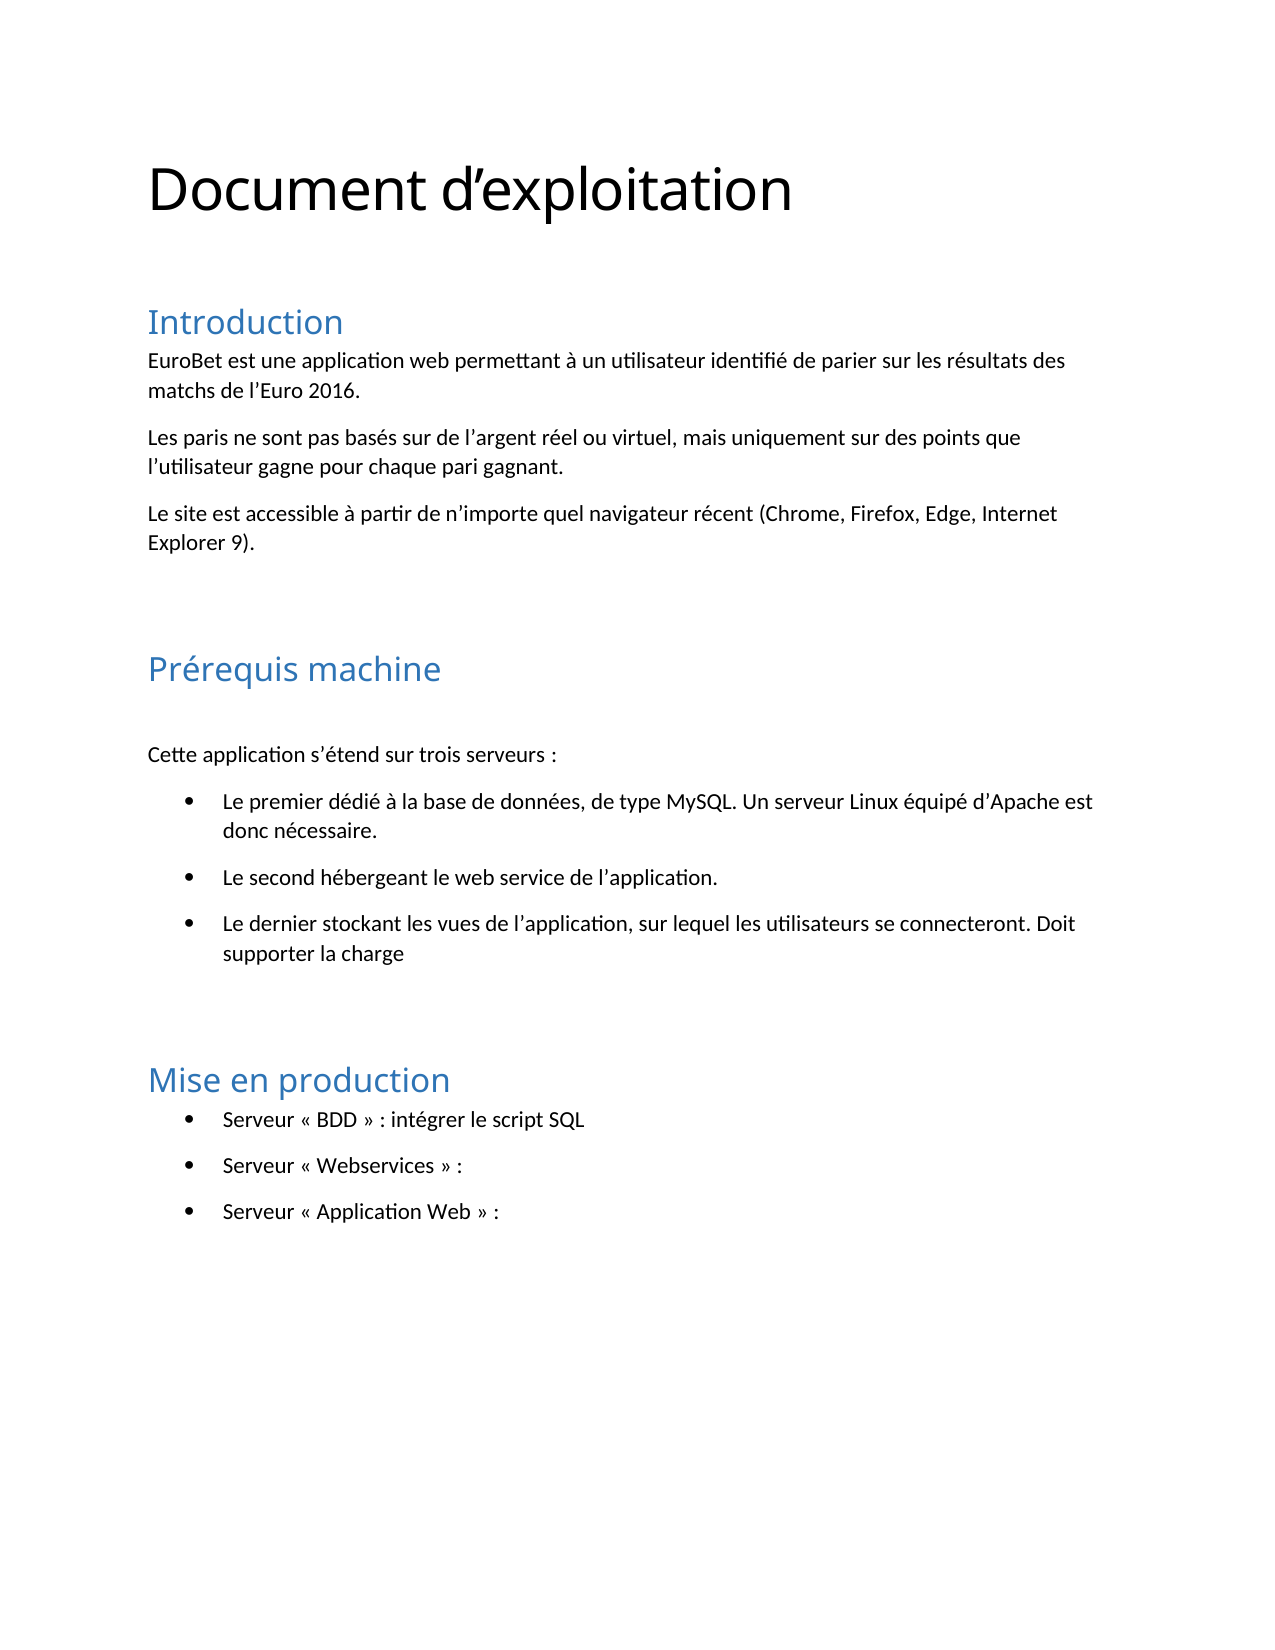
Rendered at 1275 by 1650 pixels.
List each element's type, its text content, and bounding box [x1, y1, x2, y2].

list Le premier dédié à la base de données, de type MySQL. Un serveur Linux équipé d’Apache est donc nécessaire. [185, 787, 1127, 844]
list Le second hébergeant le web service de l’application. [185, 863, 1127, 891]
text EuroBet est une application web permettant à un utilisateur identifié de parier sur les résultats des matchs de l’Euro 2016. [148, 347, 1127, 404]
text Cette application s’étend sur trois serveurs : [148, 741, 1127, 768]
text Le site est accessible à partir de n’importe quel navigateur récent (Chrome, Firefox, Edge, Internet Explorer 9). [148, 499, 1127, 556]
text Document d’exploitation [148, 148, 1127, 227]
list Serveur « BDD » : intégrer le script SQL [185, 1105, 1127, 1133]
list Serveur « Webservices » : [185, 1151, 1127, 1179]
list Le dernier stockant les vues de l’application, sur lequel les utilisateurs se connecteront. Doit supporter la charge [185, 909, 1127, 967]
text Les paris ne sont pas basés sur de l’argent réel ou virtuel, mais uniquement sur des points que l’utilisateur gagne pour chaque pari gagnant. [148, 423, 1127, 480]
subtitle Mise en production [148, 1057, 1127, 1102]
subtitle Introduction [148, 298, 1127, 344]
list Serveur « Application Web » : [185, 1197, 1127, 1226]
subtitle Prérequis machine [148, 646, 1127, 691]
